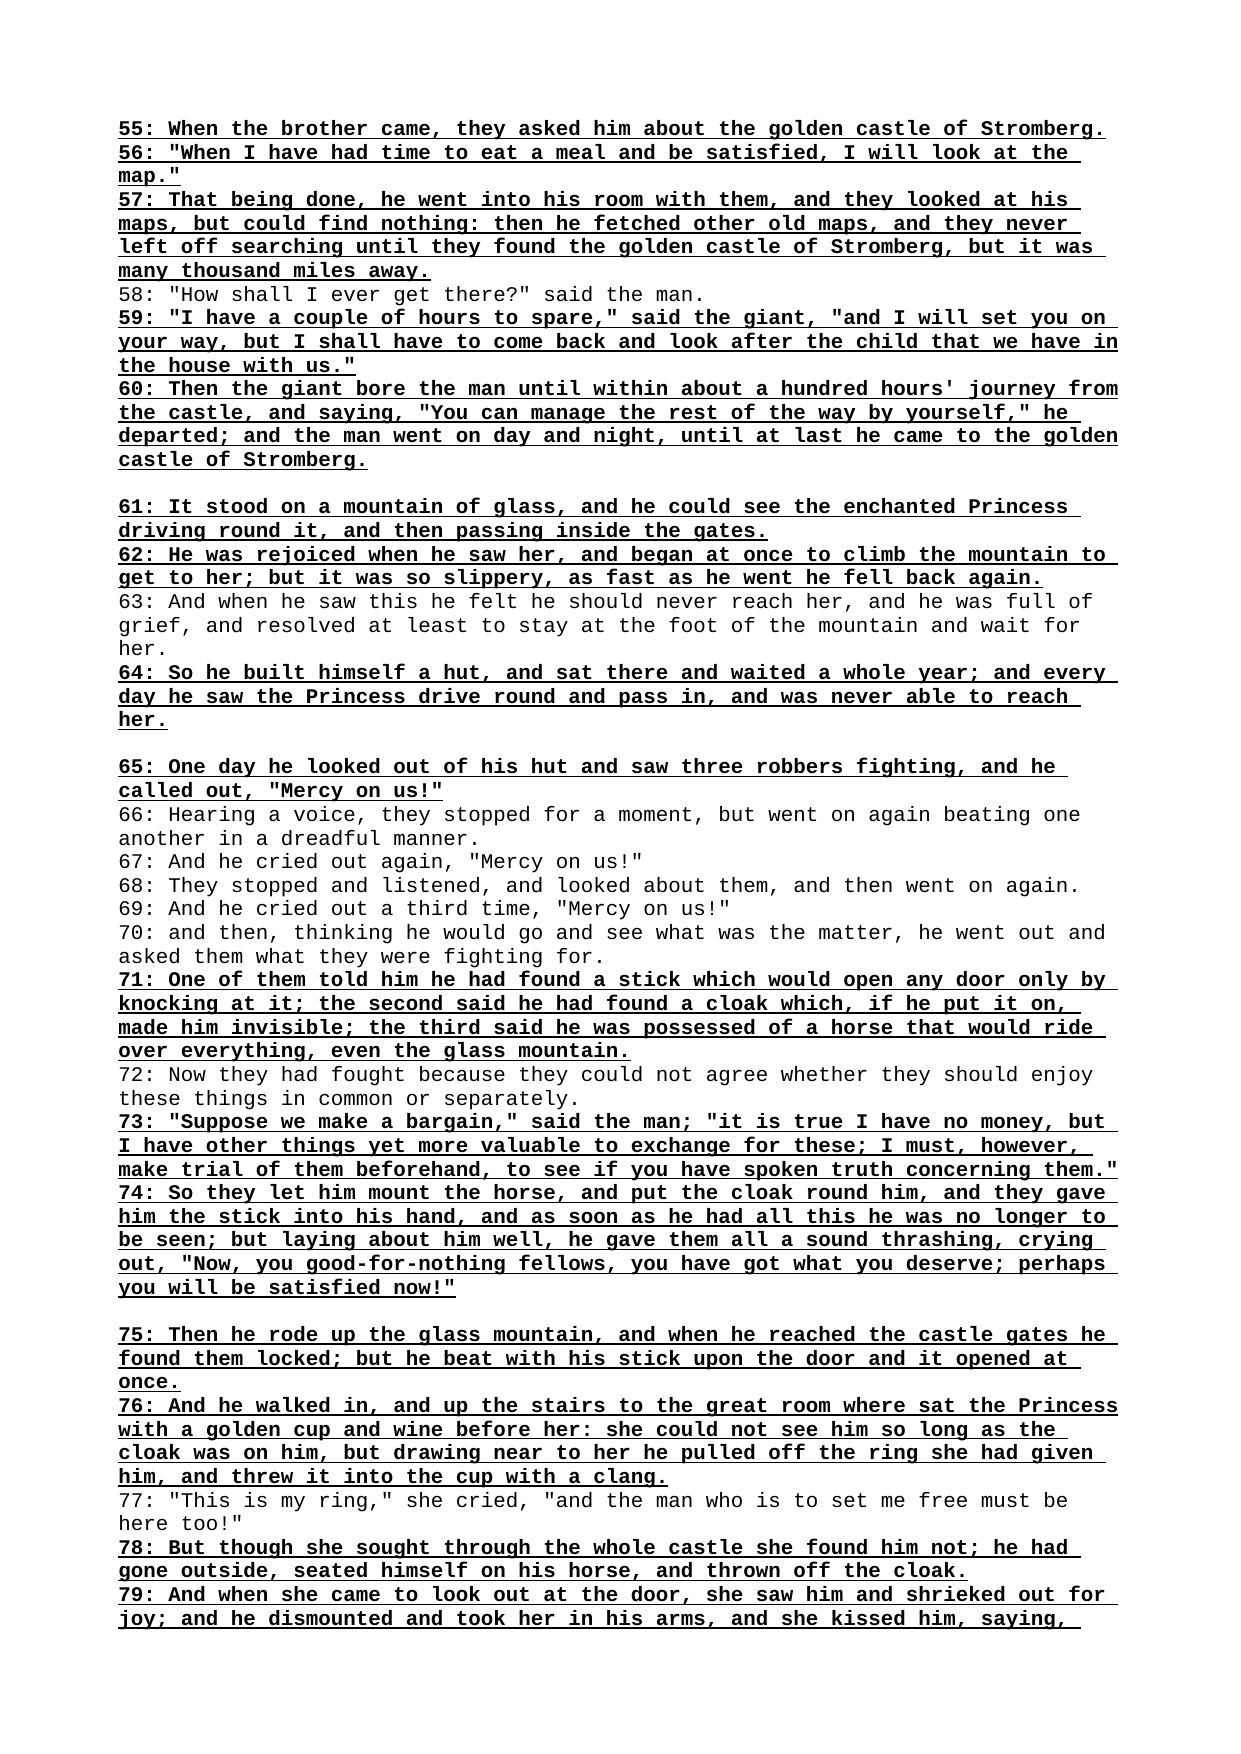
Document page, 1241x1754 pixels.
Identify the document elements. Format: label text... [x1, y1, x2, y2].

text 63: And when he saw this he felt he should never reach her, and he was full of grief, and resolved at least to stay at the foot of the mountain and wait for her. [118, 591, 1122, 662]
text 71: One of them told him he had found a stick which would open any door only by knocking at it; the second said he had found a cloak which, if he put it on, made him invisible; the third said he was possessed of a horse that would ride over everything, even the glass mountain. [118, 969, 1122, 1064]
text 58: "How shall I ever get there?" said the man. [118, 284, 1122, 307]
text 61: It stood on a mountain of glass, and he could see the enchanted Princess driving round it, and then passing inside the gates. [118, 496, 1122, 544]
text 56: "When I have had time to eat a meal and be satisfied, I will look at the map." [118, 142, 1122, 189]
text 73: "Suppose we make a bargain," said the man; "it is true I have no money, but I have other things yet more valuable to exchange for these; I must, however, make trial of them beforehand, to see if you have spoken truth concerning them." [118, 1111, 1122, 1182]
text 79: And when she came to look out at the door, she saw him and shrieked out for joy; and he dismounted and took her in his arms, and she kissed him, saying, [118, 1584, 1122, 1631]
text 69: And he cried out a third time, "Mercy on us!" [118, 898, 1122, 922]
text 75: Then he rode up the glass mountain, and when he reached the castle gates he found them locked; but he beat with his stick upon the door and it opened at once. [118, 1324, 1122, 1395]
text 65: One day he looked out of his hut and saw three robbers fighting, and he called out, "Mercy on us!" [118, 757, 1122, 804]
text 64: So he built himself a hut, and sat there and waited a whole year; and every day he saw the Princess drive round and pass in, and was never able to reach her. [118, 662, 1122, 733]
text 78: But though she sought through the whole castle she found him not; he had gone outside, seated himself on his horse, and thrown off the cloak. [118, 1537, 1122, 1584]
text 70: and then, thinking he would go and see what was the matter, he went out and asked them what they were fighting for. [118, 922, 1122, 969]
text 67: And he cried out again, "Mercy on us!" [118, 851, 1122, 875]
text 60: Then the giant bore the man until within about a hundred hours' journey from the castle, and saying, "You can manage the rest of the way by yourself," he departed; and the man went on day and night, until at last he came to the golden castle of Stromberg. [118, 378, 1122, 473]
text 76: And he walked in, and up the stairs to the great room where sat the Princess with a golden cup and wine before her: she could not see him so long as the cloak was on him, but drawing near to her he pulled off the ring she had given him, and threw it into the cup with a clang. [118, 1395, 1122, 1489]
text 55: When the brother came, they asked him about the golden castle of Stromberg. [118, 118, 1122, 142]
text 74: So they let him mount the horse, and put the cloak round him, and they gave him the stick into his hand, and as soon as he had all this he was no longer to be seen; but laying about him well, he gave them all a sound thrashing, crying out, "Now, you good-for-nothing fellows, you have got what you deserve; perhaps you will be satisfied now!" [118, 1182, 1122, 1300]
text 68: They stopped and listened, and looked about them, and then went on again. [118, 875, 1122, 898]
text 57: That being done, he went into his room with them, and they looked at his maps, but could find nothing: then he fetched other old maps, and they never left off searching until they found the golden castle of Stromberg, but it was many thousand miles away. [118, 189, 1122, 284]
text 72: Now they had fought because they could not agree whether they should enjoy these things in common or separately. [118, 1064, 1122, 1111]
text 62: He was rejoiced when he saw her, and began at once to climb the mountain to get to her; but it was so slippery, as fast as he went he fell back again. [118, 544, 1122, 591]
text 59: "I have a couple of hours to spare," said the giant, "and I will set you on your way, but I shall have to come back and look after the child that we have in the house with us." [118, 307, 1122, 378]
text 77: "This is my ring," she cried, "and the man who is to set me free must be here too!" [118, 1489, 1122, 1537]
text 66: Hearing a voice, they stopped for a moment, but went on again beating one another in a dreadful manner. [118, 804, 1122, 851]
